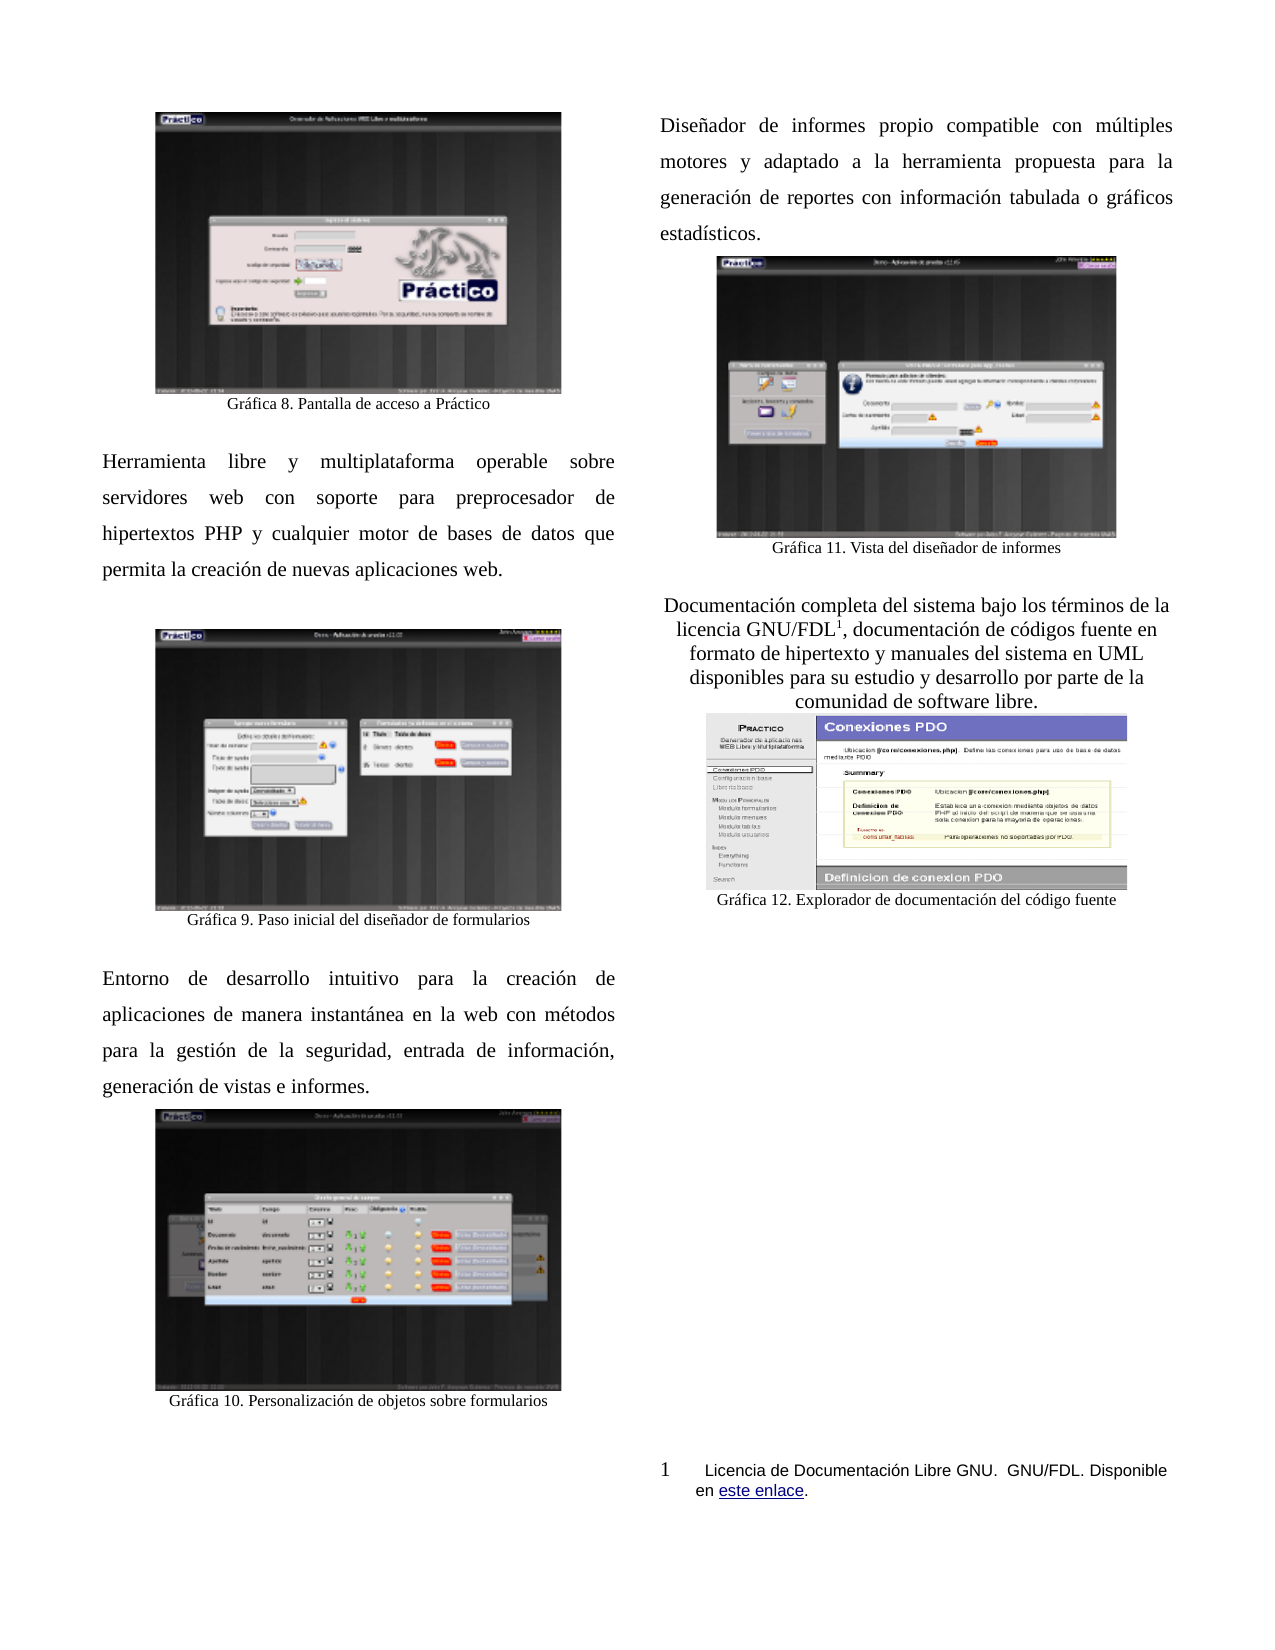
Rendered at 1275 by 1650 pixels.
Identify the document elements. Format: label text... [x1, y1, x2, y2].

picture [705, 713, 1128, 890]
picture [155, 1109, 562, 1391]
picture [155, 629, 562, 911]
text Documentación completa del sistema bajo los términos de la licencia GNU/FDL, documentación de códigos fuente en formato de hipertexto y manuales del sistema en UML disponibles para su estudio y desarrollo por parte de la comunidad de software libre. [660, 593, 1173, 890]
text Gráfica 9. Paso inicial del diseñador de formularios [102, 910, 615, 929]
text Entorno de desarrollo intuitivo para la creación de aplicaciones de manera instantánea en la web con métodos para la gestión de la seguridad, entrada de información, generación de vistas e informes. [102, 965, 615, 1098]
text Gráfica 11. Vista del diseñador de informes [660, 538, 1173, 557]
text Herramienta libre y multiplataforma operable sobre servidores web con soporte para preprocesador de hipertextos PHP y cualquier motor de bases de datos que permita la creación de nuevas aplicaciones web. [102, 449, 615, 581]
picture [155, 112, 562, 394]
text Licencia de Documentación Libre GNU. GNU/FDL. Disponible en este enlace. [660, 1457, 1173, 1500]
text Gráfica 8. Pantalla de acceso a Práctico [102, 394, 615, 413]
picture [716, 256, 1117, 538]
text Gráfica 12. Explorador de documentación del código fuente [660, 890, 1173, 909]
text Diseñador de informes propio compatible con múltiples motores y adaptado a la herramienta propuesta para la generación de reportes con información tabulada o gráficos estadísticos. [660, 112, 1173, 245]
text Gráfica 10. Personalización de objetos sobre formularios [102, 1391, 615, 1410]
